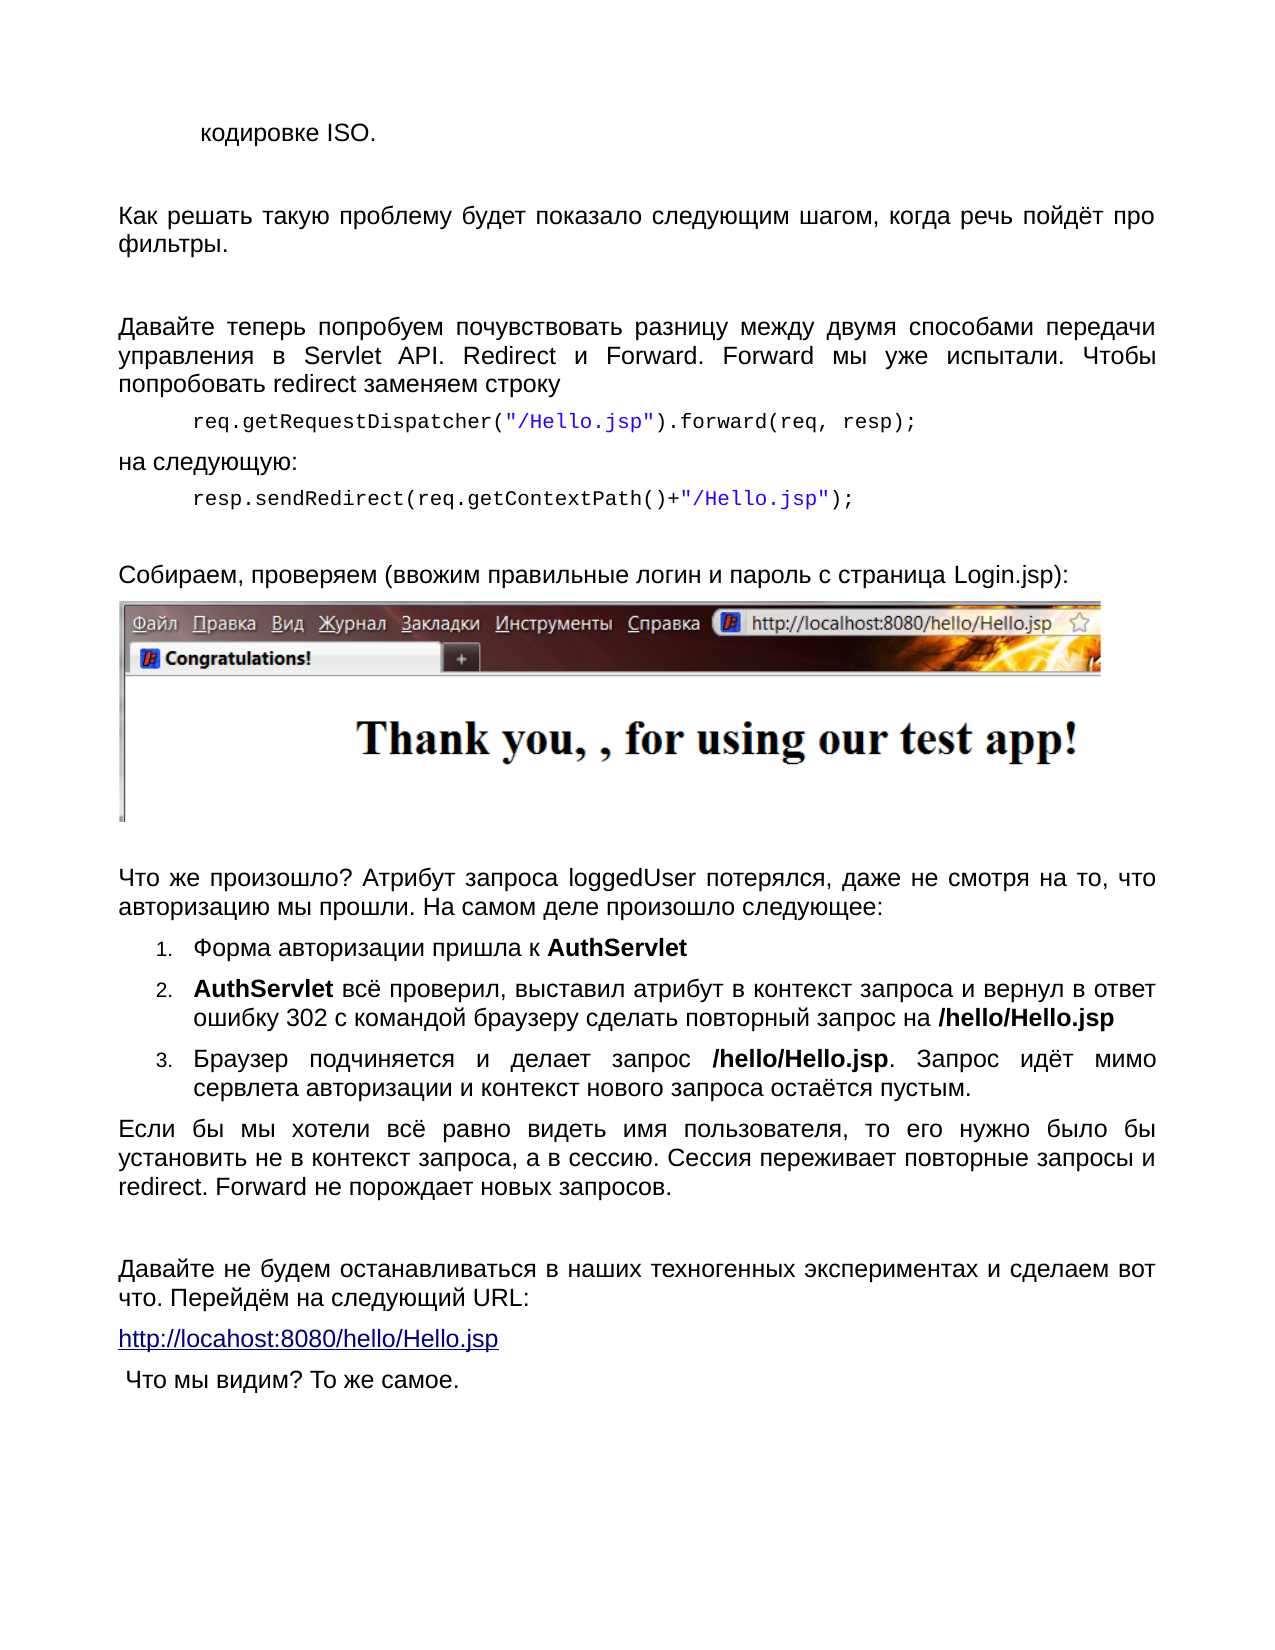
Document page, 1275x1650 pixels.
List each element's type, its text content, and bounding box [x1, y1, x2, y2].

text http://locahost:8080/hello/Hello.jsp [118, 1324, 1157, 1353]
picture [119, 601, 1101, 822]
list Форма авторизации пришла к AuthServlet [156, 933, 1157, 962]
list кодировке ISO. [163, 118, 1157, 147]
text Как решать такую проблему будет показало следующим шагом, когда речь пойдёт про фильтры. [118, 201, 1157, 258]
text Давайте не будем останавливаться в наших техногенных экспериментах и сделаем вот что. Перейдём на следующий URL: [118, 1254, 1157, 1312]
text на следующую: [118, 447, 1157, 476]
text resp.sendRedirect(req.getContextPath()+"/Hello.jsp"); [118, 488, 1157, 512]
text Давайте теперь попробуем почувствовать разницу между двумя способами передачи управления в Servlet API. Redirect и Forward. Forward мы уже испытали. Чтобы попробовать redirect заменяем строку [118, 312, 1157, 398]
text Что же произошло? Атрибут запроса loggedUser потерялся, даже не смотря на то, что авторизацию мы прошли. На самом деле произошло следующее: [118, 863, 1157, 920]
text req.getRequestDispatcher("/Hello.jsp").forward(req, resp); [118, 411, 1157, 434]
list AuthServlet всё проверил, выставил атрибут в контекст запроса и вернул в ответ ошибку 302 с командой браузеру сделать повторный запрос на /hello/Hello.jsp [156, 974, 1157, 1032]
text Если бы мы хотели всё равно видеть имя пользователя, то его нужно было бы установить не в контекст запроса, а в сессию. Сессия переживает повторные запросы и redirect. Forward не порождает новых запросов. [118, 1114, 1157, 1200]
text Что мы видим? То же самое. [118, 1365, 1157, 1394]
list Браузер подчиняется и делает запрос /hello/Hello.jsp. Запрос идёт мимо сервлета авторизации и контекст нового запроса остаётся пустым. [156, 1044, 1157, 1102]
text Собираем, проверяем (ввожим правильные логин и пароль с страница Login.jsp): [118, 560, 1157, 589]
